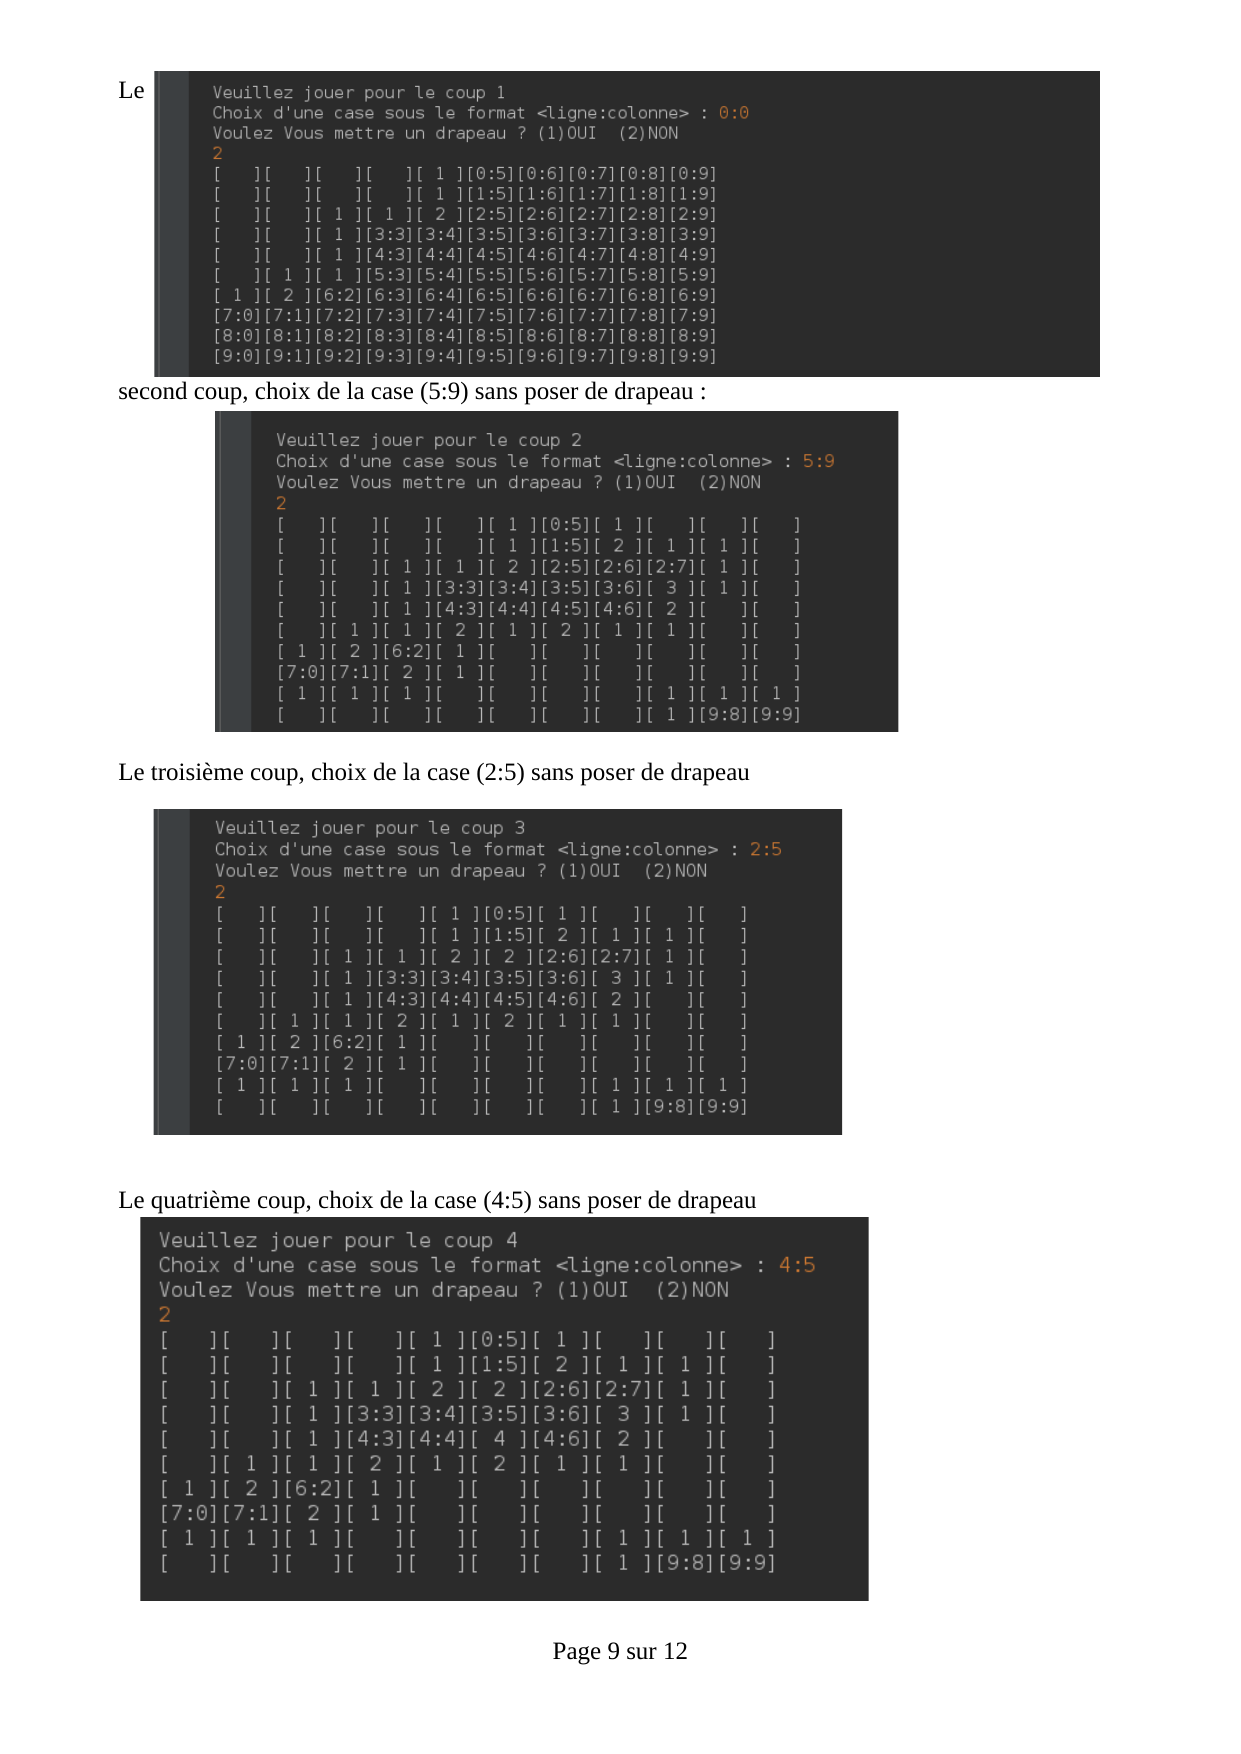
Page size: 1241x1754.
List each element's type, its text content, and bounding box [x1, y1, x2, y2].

text Le troisième coup, choix de la case (2:5) sans poser de drapeau [118, 757, 1122, 786]
text Le second coup, choix de la case (5:9) sans poser de drapeau : [118, 75, 1122, 405]
text Le quatrième coup, choix de la case (4:5) sans poser de drapeau [118, 1186, 1122, 1214]
